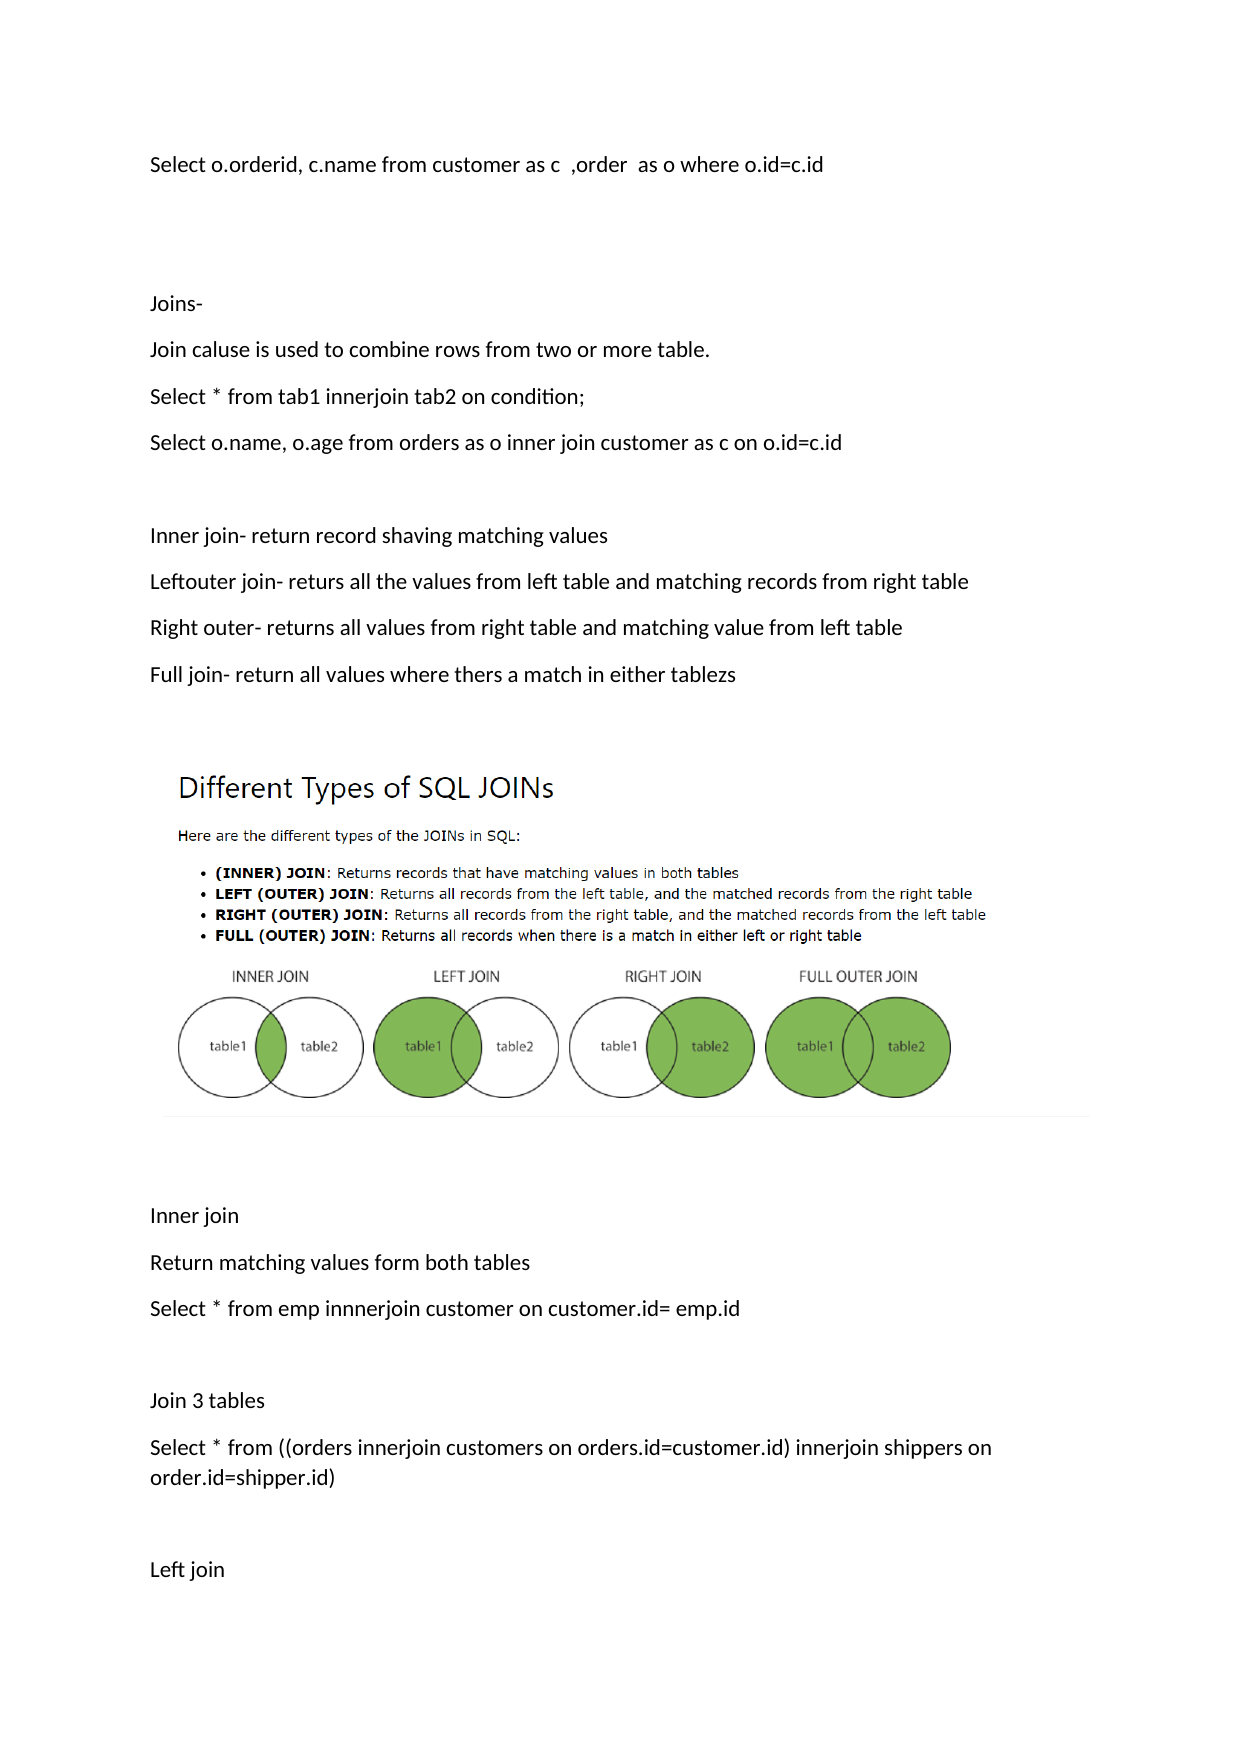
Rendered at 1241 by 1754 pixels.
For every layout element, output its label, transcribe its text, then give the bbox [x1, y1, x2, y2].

text Joins- [150, 289, 1090, 317]
text Return matching values form both tables [150, 1248, 1090, 1276]
text Right outer- returns all values from right table and matching value from left table [150, 613, 1090, 642]
text Inner join- return record shaving matching values [150, 521, 1090, 549]
text Select * from tab1 innerjoin tab2 on condition; [150, 382, 1090, 410]
text Left join [150, 1555, 1090, 1583]
text Select o.name, o.age from orders as o inner join customer as c on o.id=c.id [150, 428, 1090, 456]
text Leftouter join- returs all the values from left table and matching records from right table [150, 567, 1090, 595]
text Full join- return all values where thers a match in either tablezs [150, 660, 1090, 688]
text Join caluse is used to combine rows from two or more table. [150, 335, 1090, 363]
text Inner join [150, 1201, 1090, 1229]
text Select * from emp innnerjoin customer on customer.id= emp.id [150, 1294, 1090, 1322]
text Join 3 tables [150, 1387, 1090, 1415]
text Select o.orderid, c.name from customer as c ,order as o where o.id=c.id [150, 150, 1090, 178]
text Select * from ((orders innerjoin customers on orders.id=customer.id) innerjoin shippers on order.id=shipper.id) [150, 1433, 1090, 1491]
